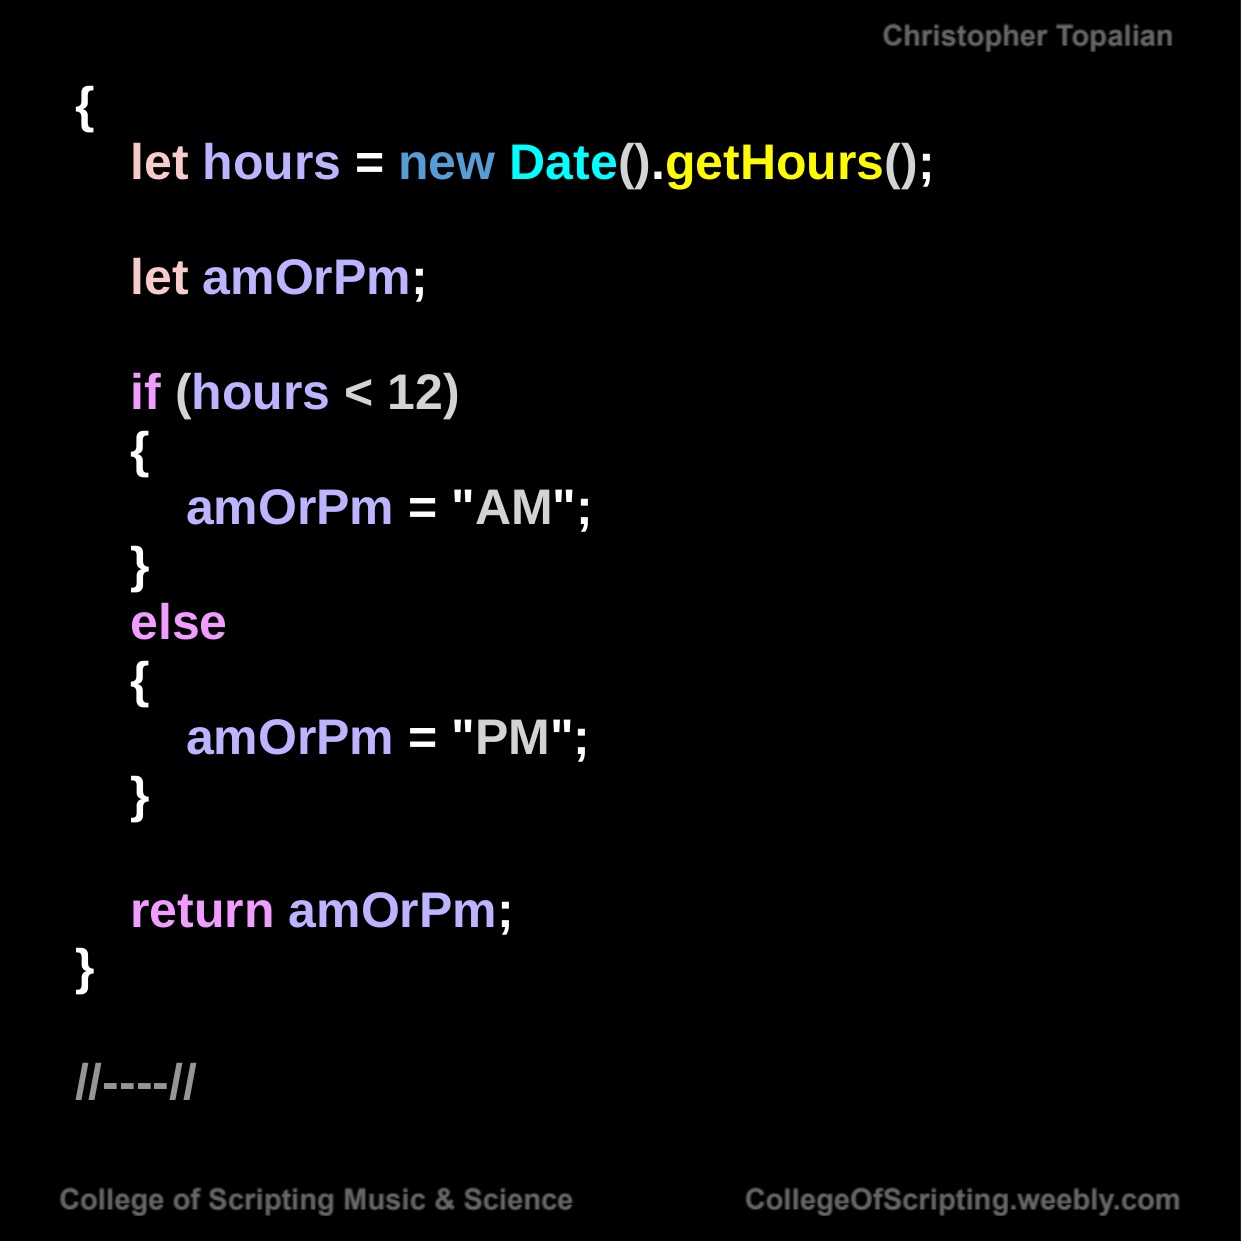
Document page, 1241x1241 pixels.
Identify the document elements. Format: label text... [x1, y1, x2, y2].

text let hours = new Date().getHours(); [75, 132, 1166, 190]
text let amOrPm; [75, 247, 1166, 305]
text } [75, 765, 1166, 822]
text { [75, 650, 1166, 707]
text //----// [75, 1052, 1166, 1110]
text } [75, 535, 1166, 592]
text amOrPm = "AM"; [75, 477, 1166, 535]
text amOrPm = "PM"; [75, 707, 1166, 765]
text { [75, 420, 1166, 477]
text } [75, 937, 1166, 995]
text if (hours < 12) [75, 362, 1166, 420]
text else [75, 592, 1166, 650]
text return amOrPm; [75, 880, 1166, 937]
text { [75, 75, 1166, 132]
